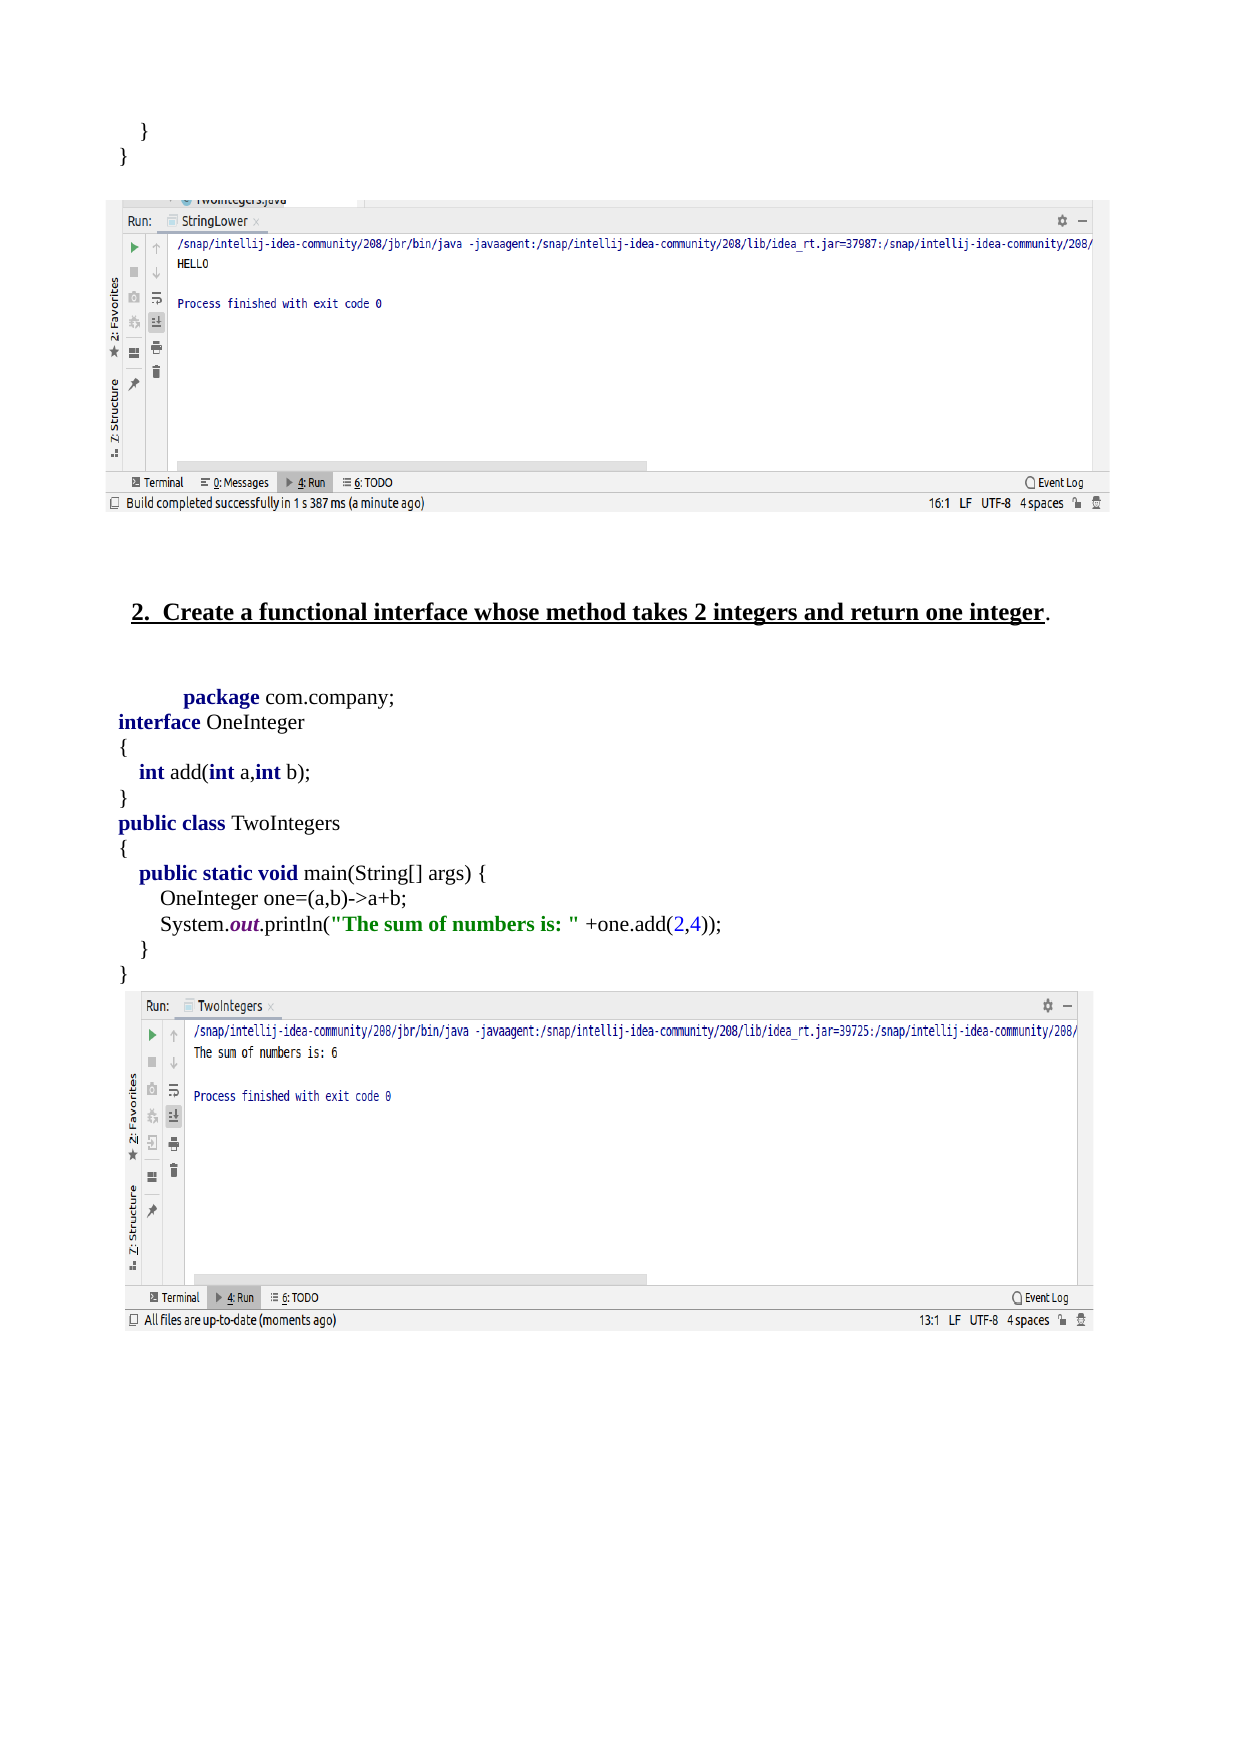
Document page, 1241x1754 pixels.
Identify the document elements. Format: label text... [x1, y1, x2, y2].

text System.out.println("The sum of numbers is: " +one.add(2,4)); [118, 911, 1122, 936]
text } [118, 784, 1122, 810]
list 2. Create a functional interface whose method takes 2 integers and return one integer. [112, 597, 1122, 626]
text int add(int a,int b); [118, 759, 1122, 784]
text } [118, 118, 1122, 143]
text package com.company; [153, 684, 1122, 709]
text { [118, 835, 1122, 860]
text { [118, 734, 1122, 759]
text public static void main(String[] args) { [118, 860, 1122, 885]
text interface OneInteger [118, 709, 1122, 734]
picture [125, 991, 1094, 1331]
text public class TwoIntegers [118, 810, 1122, 835]
text } [118, 143, 1122, 168]
text OneInteger one=(a,b)->a+b; [118, 885, 1122, 911]
picture [105, 200, 1110, 511]
text } [118, 936, 1122, 961]
text } [118, 961, 1122, 986]
